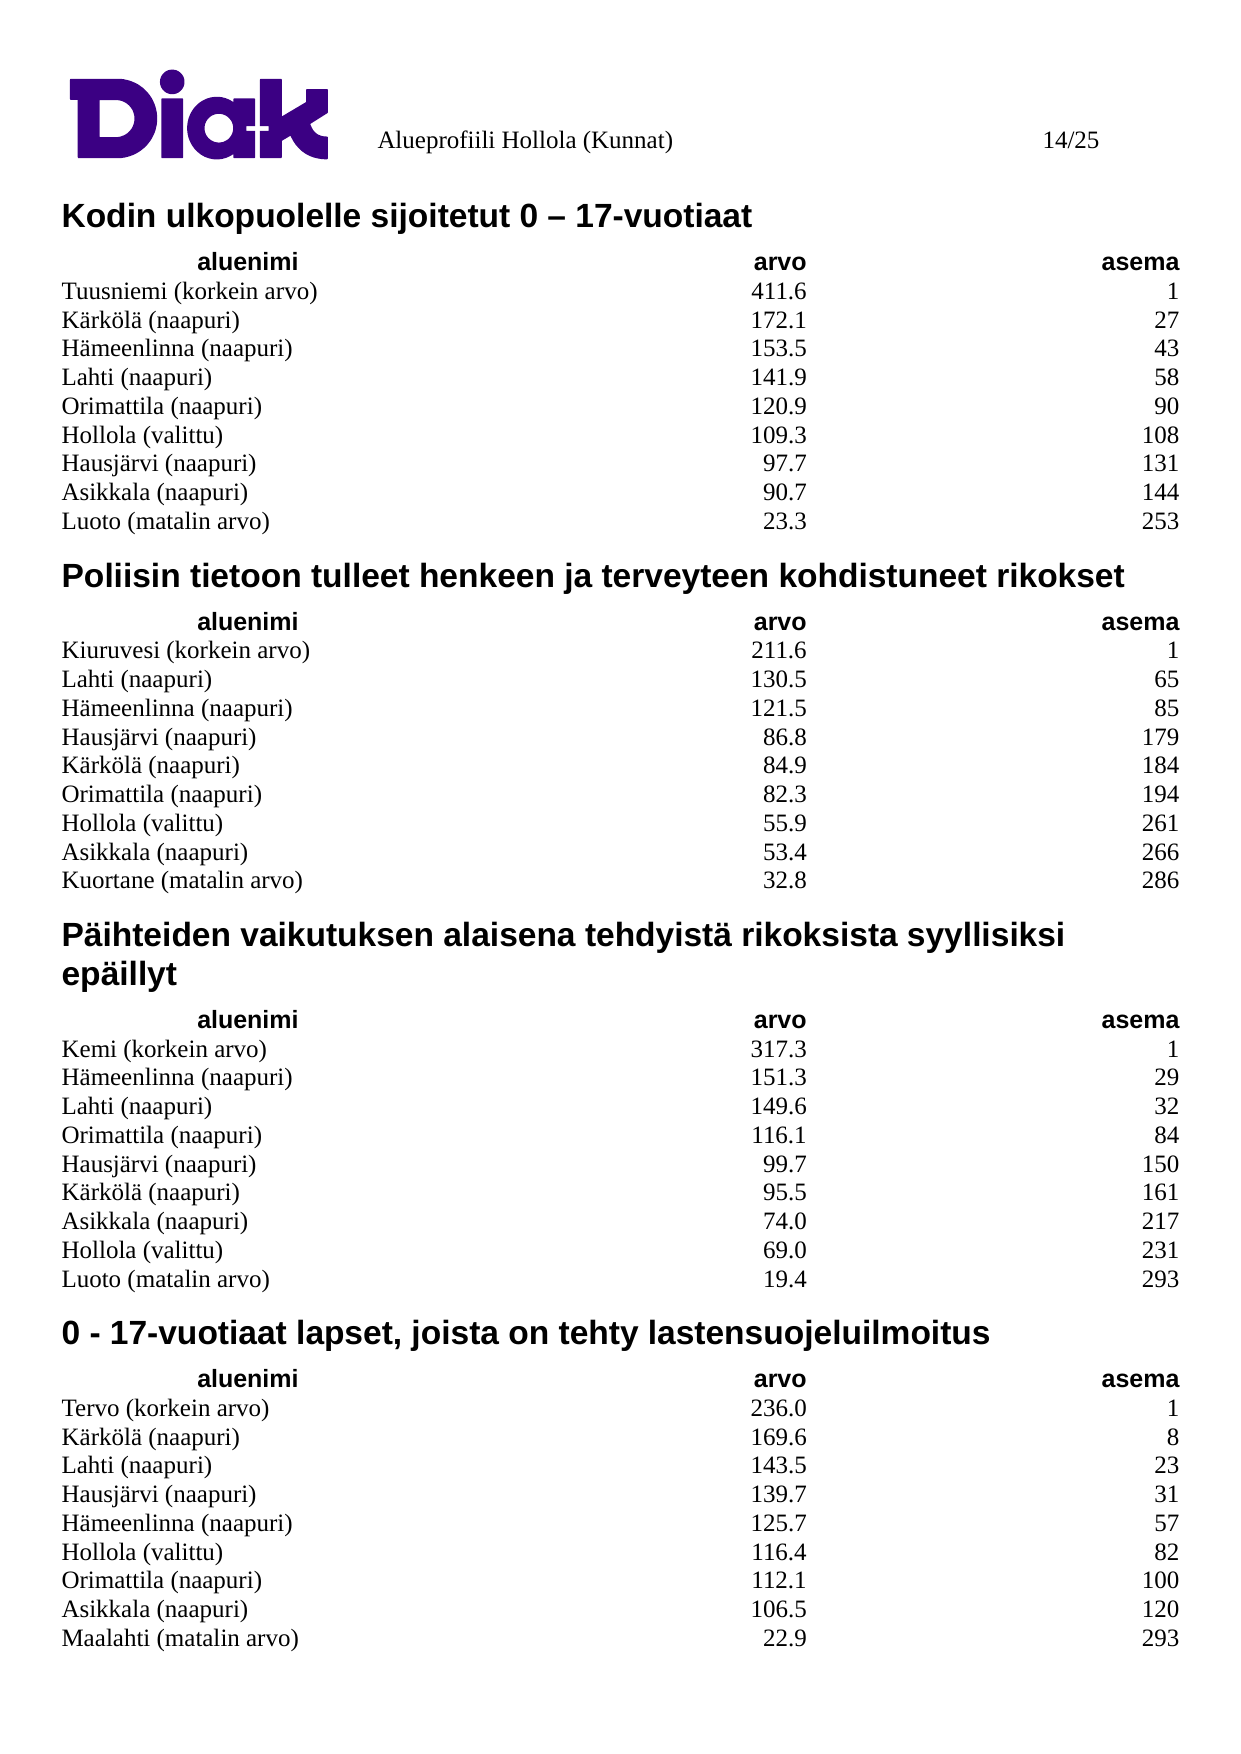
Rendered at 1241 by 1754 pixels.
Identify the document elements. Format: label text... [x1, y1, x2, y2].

table_cell Orimattila (naapuri) [61, 1566, 434, 1594]
table_cell 261 [806, 808, 1179, 837]
table_cell Hämeenlinna (naapuri) [61, 1508, 434, 1537]
table_cell 58 [806, 362, 1179, 391]
table_cell Kärkölä (naapuri) [61, 305, 434, 333]
table_cell 74.0 [434, 1206, 806, 1235]
table_cell Orimattila (naapuri) [61, 779, 434, 808]
table_cell 184 [806, 751, 1179, 779]
table_cell 286 [806, 866, 1179, 894]
table_cell Hausjärvi (naapuri) [61, 1149, 434, 1177]
table_cell Hämeenlinna (naapuri) [61, 693, 434, 722]
table_cell Maalahti (matalin arvo) [61, 1623, 434, 1652]
table_cell Orimattila (naapuri) [61, 391, 434, 420]
table_cell 150 [806, 1149, 1179, 1177]
table_cell 266 [806, 837, 1179, 866]
table_cell 85 [806, 693, 1179, 722]
table_cell 55.9 [434, 808, 806, 837]
subtitle 0 - 17-vuotiaat lapset, joista on tehty lastensuojeluilmoitus [61, 1313, 1179, 1352]
table_header aluenimi [61, 607, 434, 636]
subtitle Päihteiden vaikutuksen alaisena tehdyistä rikoksista syyllisiksi epäillyt [61, 915, 1179, 992]
table_cell Hausjärvi (naapuri) [61, 449, 434, 477]
table_cell Lahti (naapuri) [61, 1091, 434, 1120]
table_header asema [806, 247, 1179, 276]
table_cell 90 [806, 391, 1179, 420]
table_cell 82.3 [434, 779, 806, 808]
table_cell 84 [806, 1120, 1179, 1149]
subtitle Kodin ulkopuolelle sijoitetut 0 – 17-vuotiaat [61, 196, 1179, 235]
table_cell 144 [806, 477, 1179, 506]
table_cell 139.7 [434, 1479, 806, 1508]
table_cell 141.9 [434, 362, 806, 391]
table_cell Kiuruvesi (korkein arvo) [61, 636, 434, 664]
table_cell 32 [806, 1091, 1179, 1120]
table_cell 57 [806, 1508, 1179, 1537]
table_cell Asikkala (naapuri) [61, 837, 434, 866]
table_cell 293 [806, 1264, 1179, 1292]
table_cell 27 [806, 305, 1179, 333]
table_cell Hämeenlinna (naapuri) [61, 1063, 434, 1091]
table_cell 125.7 [434, 1508, 806, 1537]
table_cell Lahti (naapuri) [61, 664, 434, 693]
table_cell 194 [806, 779, 1179, 808]
table_cell 69.0 [434, 1235, 806, 1264]
table_cell 161 [806, 1178, 1179, 1206]
table_cell Kärkölä (naapuri) [61, 751, 434, 779]
table_cell 143.5 [434, 1451, 806, 1479]
table_cell 151.3 [434, 1063, 806, 1091]
subtitle Poliisin tietoon tulleet henkeen ja terveyteen kohdistuneet rikokset [61, 556, 1179, 594]
table_cell 106.5 [434, 1594, 806, 1623]
table_cell 116.1 [434, 1120, 806, 1149]
table_cell 253 [806, 506, 1179, 535]
table_cell 1 [806, 276, 1179, 305]
table_cell 172.1 [434, 305, 806, 333]
table_cell 169.6 [434, 1422, 806, 1451]
table_cell 97.7 [434, 449, 806, 477]
table_cell Luoto (matalin arvo) [61, 1264, 434, 1292]
table_cell 317.3 [434, 1034, 806, 1062]
table_cell 53.4 [434, 837, 806, 866]
table_cell Asikkala (naapuri) [61, 1206, 434, 1235]
table_cell 32.8 [434, 866, 806, 894]
table_cell Kärkölä (naapuri) [61, 1422, 434, 1451]
table_header aluenimi [61, 1364, 434, 1393]
table_cell Kärkölä (naapuri) [61, 1178, 434, 1206]
table_cell 293 [806, 1623, 1179, 1652]
table_cell 108 [806, 420, 1179, 448]
table_header arvo [434, 1005, 806, 1034]
table_cell Lahti (naapuri) [61, 1451, 434, 1479]
table_cell 84.9 [434, 751, 806, 779]
table_cell 131 [806, 449, 1179, 477]
table_cell 1 [806, 1034, 1179, 1062]
table_cell 1 [806, 636, 1179, 664]
table_header arvo [434, 247, 806, 276]
table_cell 22.9 [434, 1623, 806, 1652]
table_cell 120 [806, 1594, 1179, 1623]
table_cell Hollola (valittu) [61, 420, 434, 448]
table_cell 65 [806, 664, 1179, 693]
table_cell Luoto (matalin arvo) [61, 506, 434, 535]
table_cell 99.7 [434, 1149, 806, 1177]
table_cell Kuortane (matalin arvo) [61, 866, 434, 894]
table_cell Hämeenlinna (naapuri) [61, 334, 434, 362]
table_cell 130.5 [434, 664, 806, 693]
table_header asema [806, 607, 1179, 636]
table_header aluenimi [61, 247, 434, 276]
table_cell 153.5 [434, 334, 806, 362]
table_cell 90.7 [434, 477, 806, 506]
table_cell 112.1 [434, 1566, 806, 1594]
table_header asema [806, 1005, 1179, 1034]
table_cell Hausjärvi (naapuri) [61, 1479, 434, 1508]
table_cell 82 [806, 1537, 1179, 1566]
table_cell 29 [806, 1063, 1179, 1091]
table_cell Hausjärvi (naapuri) [61, 722, 434, 751]
table_cell 120.9 [434, 391, 806, 420]
table_cell 179 [806, 722, 1179, 751]
table_cell Asikkala (naapuri) [61, 1594, 434, 1623]
table_cell 236.0 [434, 1393, 806, 1422]
table_cell 411.6 [434, 276, 806, 305]
table_cell Kemi (korkein arvo) [61, 1034, 434, 1062]
table_cell 19.4 [434, 1264, 806, 1292]
table_cell Tuusniemi (korkein arvo) [61, 276, 434, 305]
table_cell 109.3 [434, 420, 806, 448]
table_cell Hollola (valittu) [61, 1537, 434, 1566]
table_cell 116.4 [434, 1537, 806, 1566]
table_header asema [806, 1364, 1179, 1393]
table_cell 121.5 [434, 693, 806, 722]
table_cell 1 [806, 1393, 1179, 1422]
table_cell 211.6 [434, 636, 806, 664]
table_cell Hollola (valittu) [61, 808, 434, 837]
table_header arvo [434, 607, 806, 636]
table_header aluenimi [61, 1005, 434, 1034]
table_cell 23 [806, 1451, 1179, 1479]
table_cell 100 [806, 1566, 1179, 1594]
table_cell 43 [806, 334, 1179, 362]
table_cell 31 [806, 1479, 1179, 1508]
table_cell 217 [806, 1206, 1179, 1235]
table_cell 86.8 [434, 722, 806, 751]
table_cell Asikkala (naapuri) [61, 477, 434, 506]
table_cell Orimattila (naapuri) [61, 1120, 434, 1149]
table_cell 149.6 [434, 1091, 806, 1120]
table_cell 95.5 [434, 1178, 806, 1206]
table_cell Tervo (korkein arvo) [61, 1393, 434, 1422]
table_cell Hollola (valittu) [61, 1235, 434, 1264]
table_cell 8 [806, 1422, 1179, 1451]
table_cell 23.3 [434, 506, 806, 535]
table_cell 231 [806, 1235, 1179, 1264]
table_cell Lahti (naapuri) [61, 362, 434, 391]
table_header arvo [434, 1364, 806, 1393]
